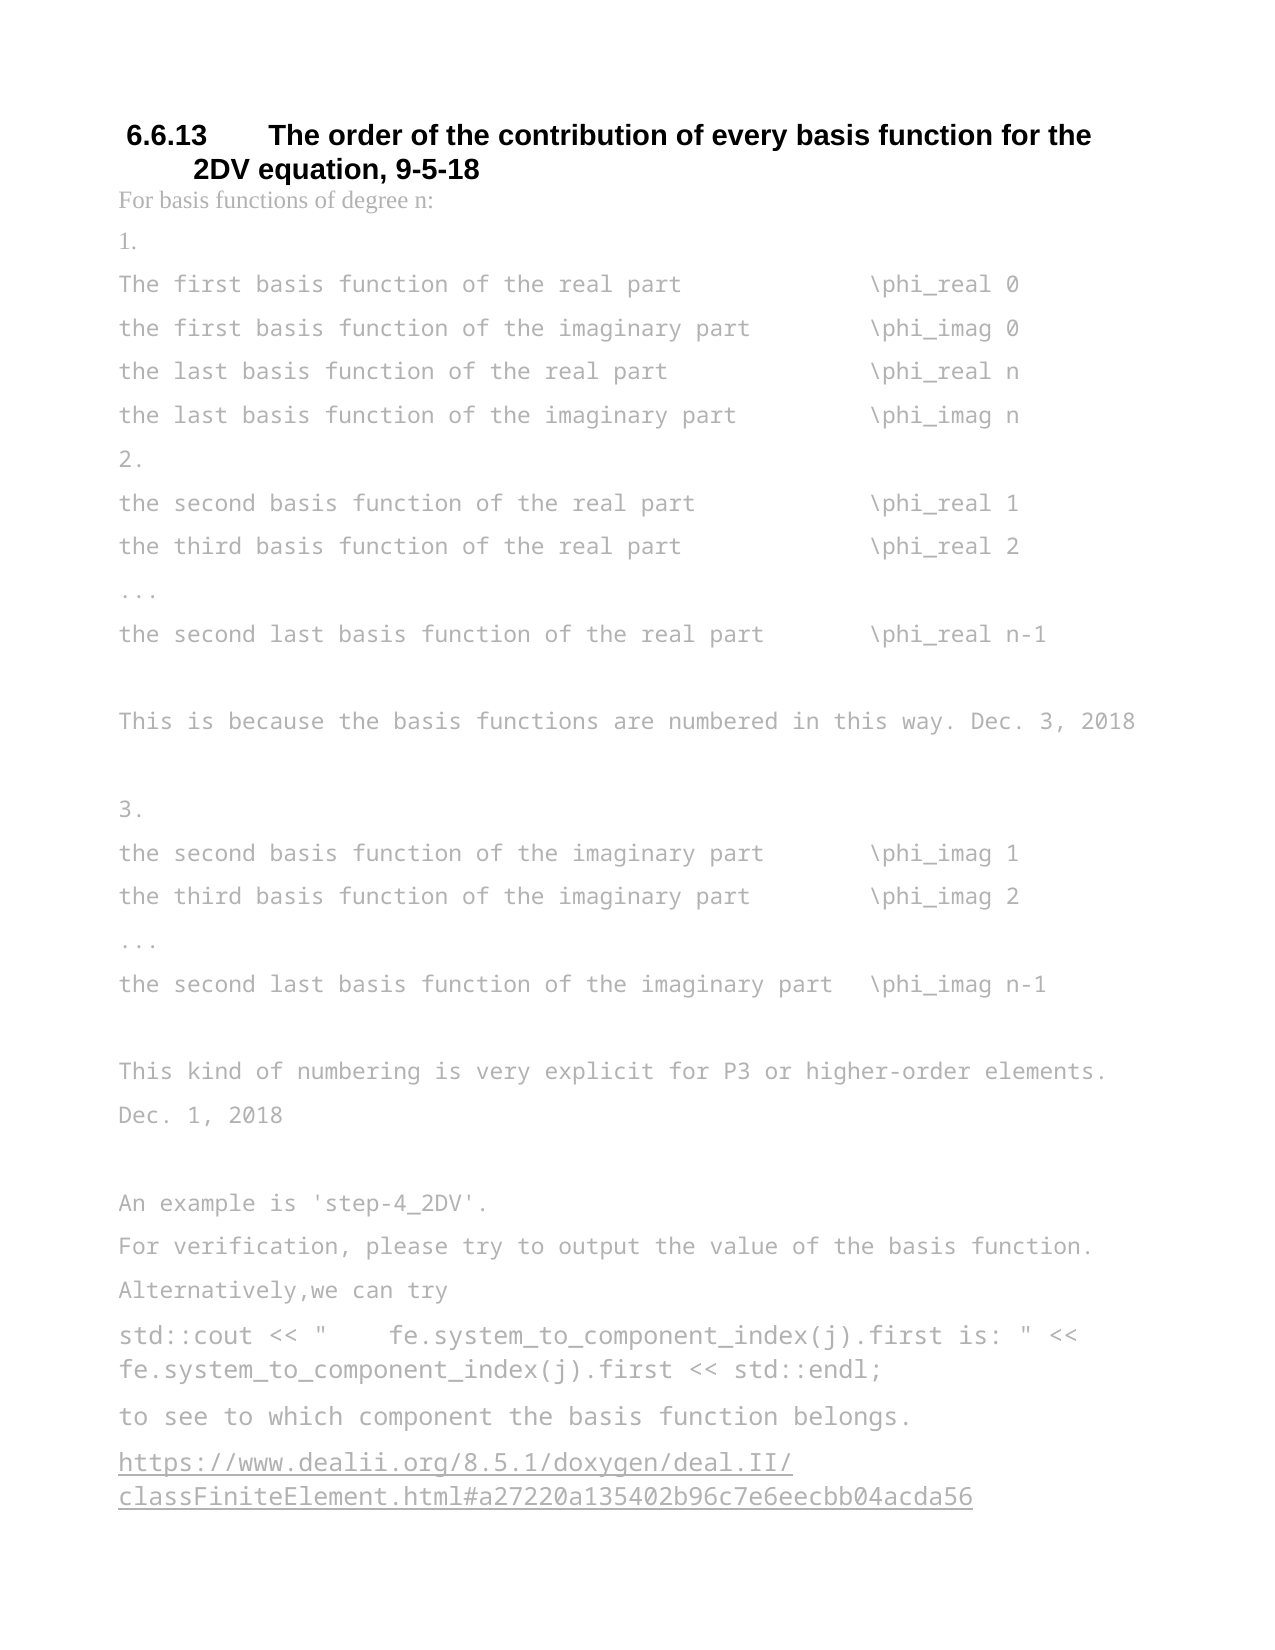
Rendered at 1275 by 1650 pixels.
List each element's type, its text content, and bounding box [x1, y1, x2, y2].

subtitle The order of the contribution of every basis function for the 2DV equation, 9-5-18 [118, 118, 1157, 185]
text For verification, please try to output the value of the basis function. [118, 1230, 1157, 1261]
text the second last basis function of the imaginary part \phi_imag n-1 [118, 968, 1157, 999]
text This kind of numbering is very explicit for P3 or higher-order elements. [118, 1055, 1157, 1086]
text Dec. 1, 2018 [118, 1099, 1157, 1130]
text https://www.dealii.org/8.5.1/doxygen/deal.II/classFiniteElement.html#a27220a135402b96c7e6eecbb04acda56 [118, 1445, 1157, 1513]
text ... [118, 924, 1157, 955]
text the third basis function of the imaginary part \phi_imag 2 [118, 880, 1157, 911]
text the third basis function of the real part \phi_real 2 [118, 530, 1157, 561]
text the first basis function of the imaginary part \phi_imag 0 [118, 311, 1157, 343]
text ... [118, 574, 1157, 605]
text 2. [118, 443, 1157, 474]
text The first basis function of the real part \phi_real 0 [118, 268, 1157, 299]
text std::cout << " fe.system_to_component_index(j).first is: " << fe.system_to_component_index(j).first << std::endl; [118, 1318, 1157, 1386]
text to see to which component the basis function belongs. [118, 1398, 1157, 1432]
text For basis functions of degree n: [118, 185, 1157, 214]
text 1. [118, 226, 1157, 255]
text the last basis function of the imaginary part \phi_imag n [118, 399, 1157, 430]
text the second basis function of the imaginary part \phi_imag 1 [118, 836, 1157, 868]
text An example is 'step-4_2DV'. [118, 1186, 1157, 1218]
text This is because the basis functions are numbered in this way. Dec. 3, 2018 [118, 705, 1157, 736]
text the second last basis function of the real part \phi_real n-1 [118, 618, 1157, 649]
text 3. [118, 793, 1157, 824]
text Alternatively,we can try [118, 1274, 1157, 1305]
text the last basis function of the real part \phi_real n [118, 355, 1157, 386]
text the second basis function of the real part \phi_real 1 [118, 486, 1157, 518]
